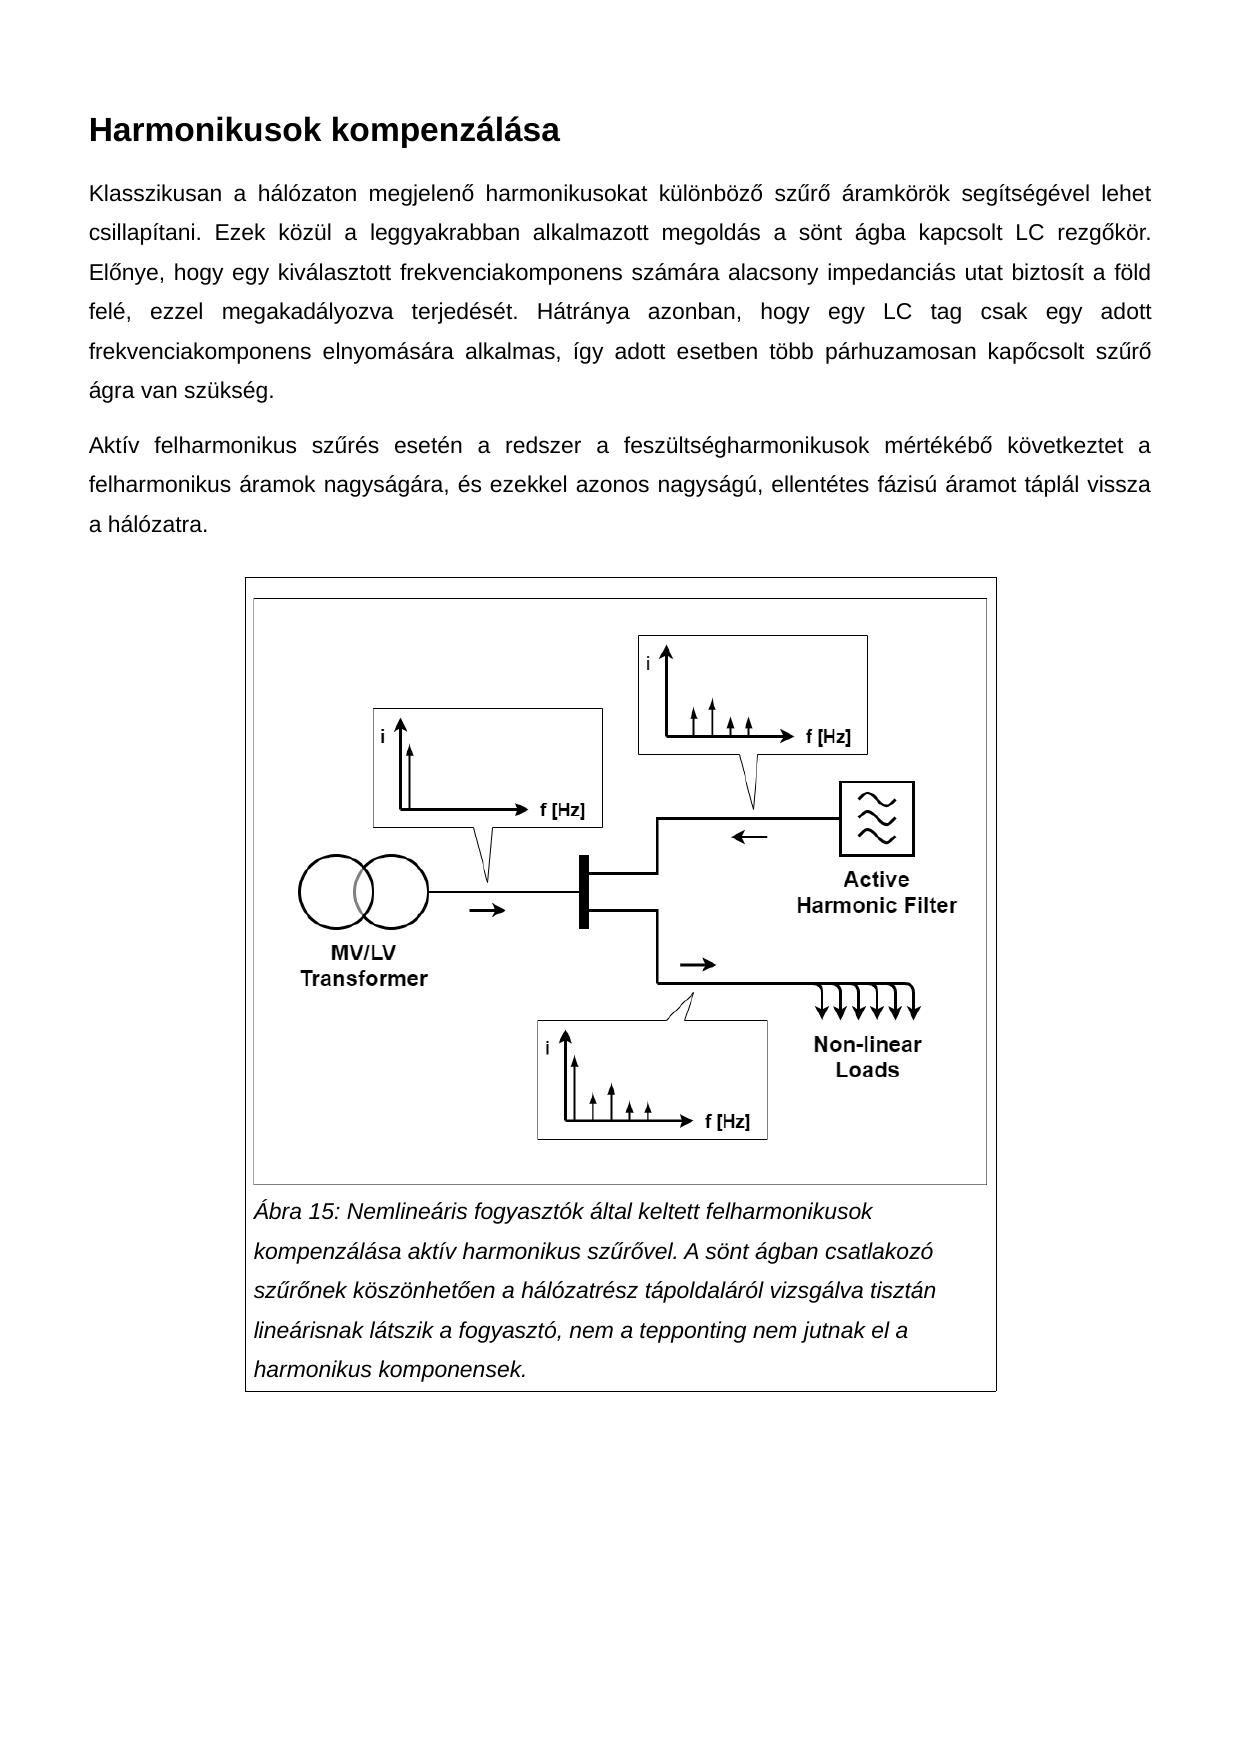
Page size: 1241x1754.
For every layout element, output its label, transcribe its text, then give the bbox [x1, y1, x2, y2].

text Aktív felharmonikus szűrés esetén a redszer a feszültségharmonikusok mértékébő következtet a felharmonikus áramok nagyságára, és ezekkel azonos nagyságú, ellentétes fázisú áramot táplál vissza a hálózatra. [88, 432, 1152, 537]
subtitle Harmonikusok kompenzálása [88, 109, 1152, 148]
text Ábra 15: Nemlineáris fogyasztók által keltett felharmonikusok kompenzálása aktív harmonikus szűrővel. A sönt ágban csatlakozó szűrőnek köszönhetően a hálózatrész tápoldaláról vizsgálva tisztán lineárisnak látszik a fogyasztó, nem a tepponting nem jutnak el a harmonikus komponensek. [253, 1185, 987, 1382]
picture [253, 598, 987, 1185]
text Klasszikusan a hálózaton megjelenő harmonikusokat különböző szűrő áramkörök segítségével lehet csillapítani. Ezek közül a leggyakrabban alkalmazott megoldás a sönt ágba kapcsolt LC rezgőkör. Előnye, hogy egy kiválasztott frekvenciakomponens számára alacsony impedanciás utat biztosít a föld felé, ezzel megakadályozva terjedését. Hátránya azonban, hogy egy LC tag csak egy adott frekvenciakomponens elnyomására alkalmas, így adott esetben több párhuzamosan kapőcsolt szűrő ágra van szükség. [88, 180, 1152, 403]
